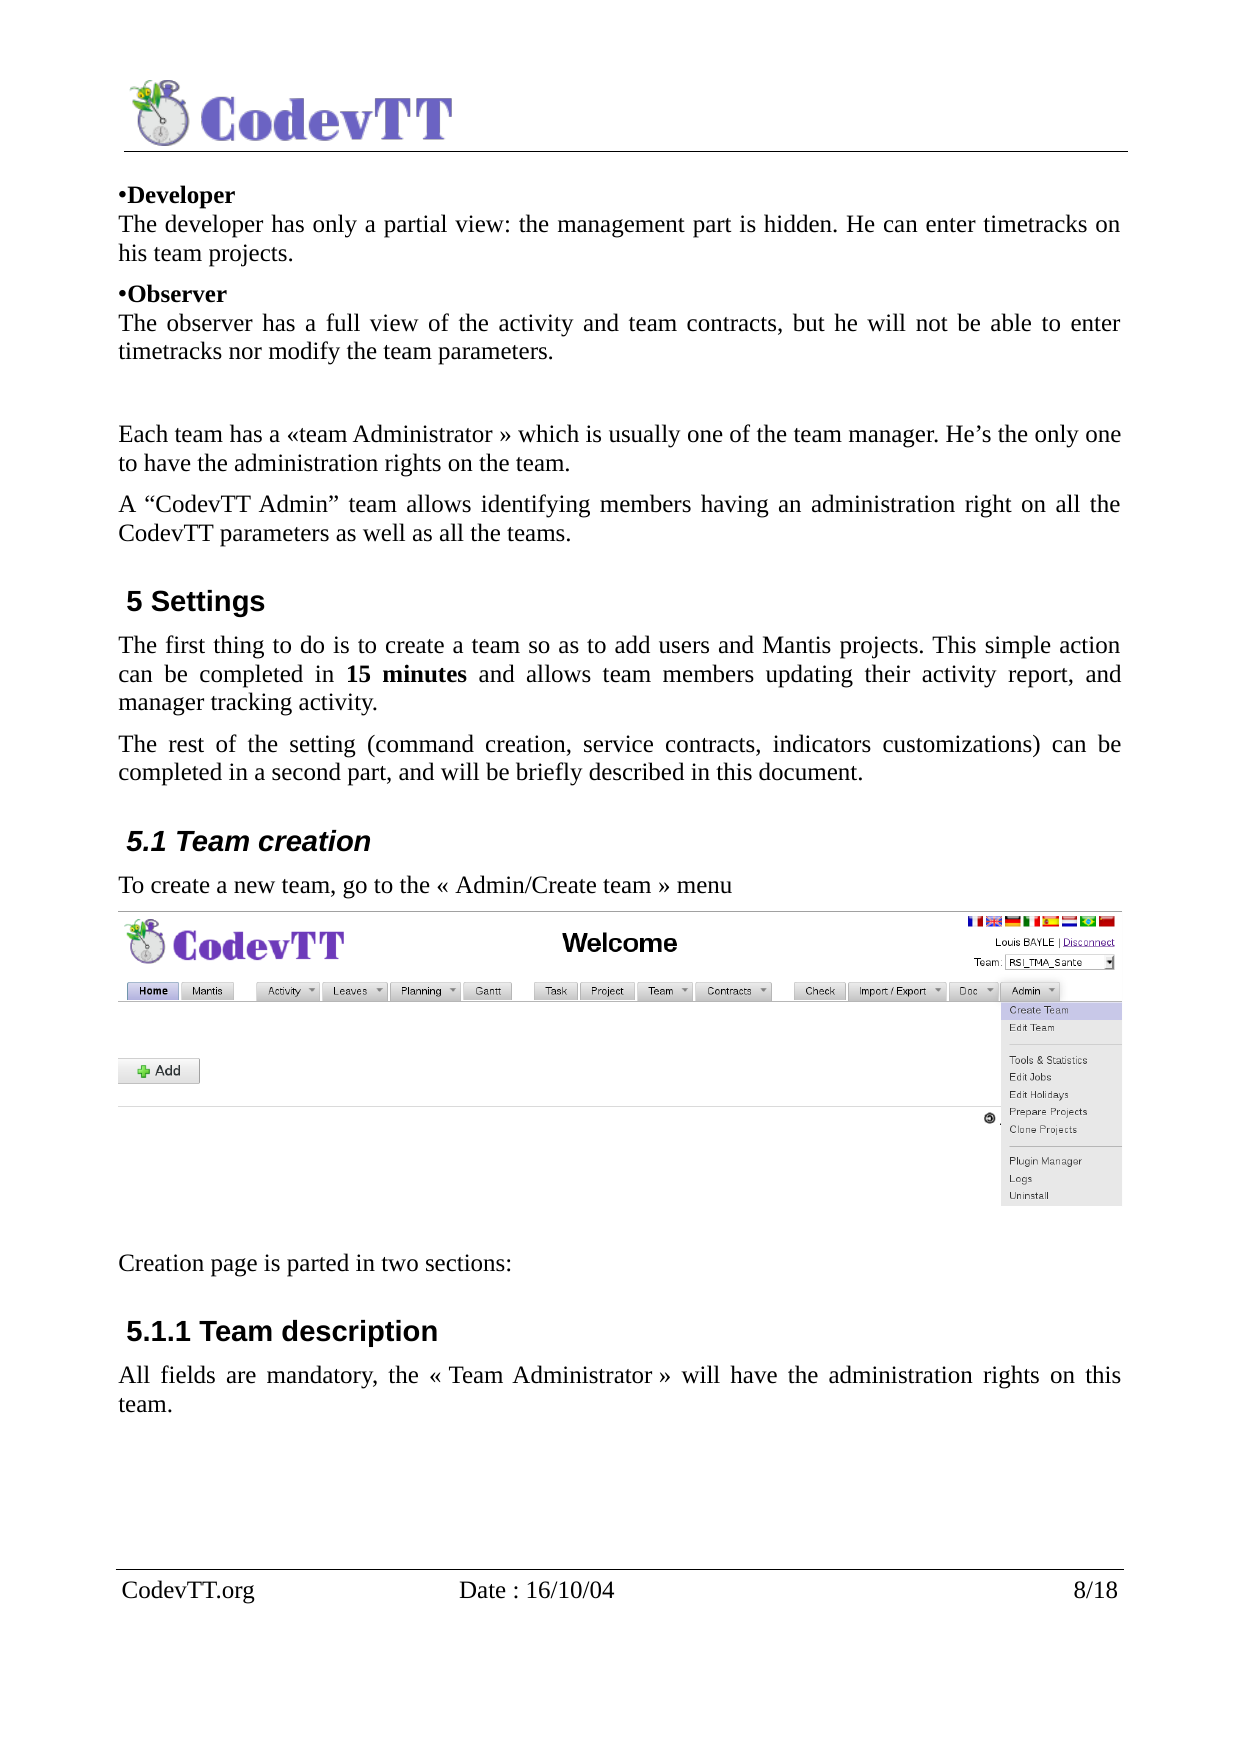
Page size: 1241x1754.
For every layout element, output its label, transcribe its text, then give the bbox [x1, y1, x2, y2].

picture [118, 911, 1123, 1207]
subtitle Team creation [118, 824, 1122, 857]
list Developer The developer has only a partial view: the management part is hidden. He can enter timetracks on his team projects. [118, 180, 1122, 266]
subtitle Team description [118, 1314, 1122, 1348]
text A “CodevTT Admin” team allows identifying members having an administration right on all the CodevTT parameters as well as all the teams. [118, 489, 1122, 546]
subtitle Settings [118, 584, 1122, 617]
text All fields are mandatory, the « Team Administrator » will have the administration rights on this team. [118, 1360, 1122, 1418]
text The rest of the setting (command creation, service contracts, indicators customizations) can be completed in a second part, and will be briefly described in this document. [118, 729, 1122, 786]
text Creation page is parted in two sections: [118, 1248, 1122, 1277]
text To create a new team, go to the « Admin/Create team » menu [118, 870, 1122, 898]
list Observer The observer has a full view of the activity and team contracts, but he will not be able to enter timetracks nor modify the team parameters. [118, 279, 1122, 365]
text Each team has a «team Administrator » which is usually one of the team manager. He’s the only one to have the administration rights on the team. [118, 419, 1122, 476]
picture [129, 80, 453, 146]
text The first thing to do is to create a team so as to add users and Mantis projects. This simple action can be completed in 15 minutes and allows team members updating their activity report, and manager tracking activity. [118, 630, 1122, 716]
